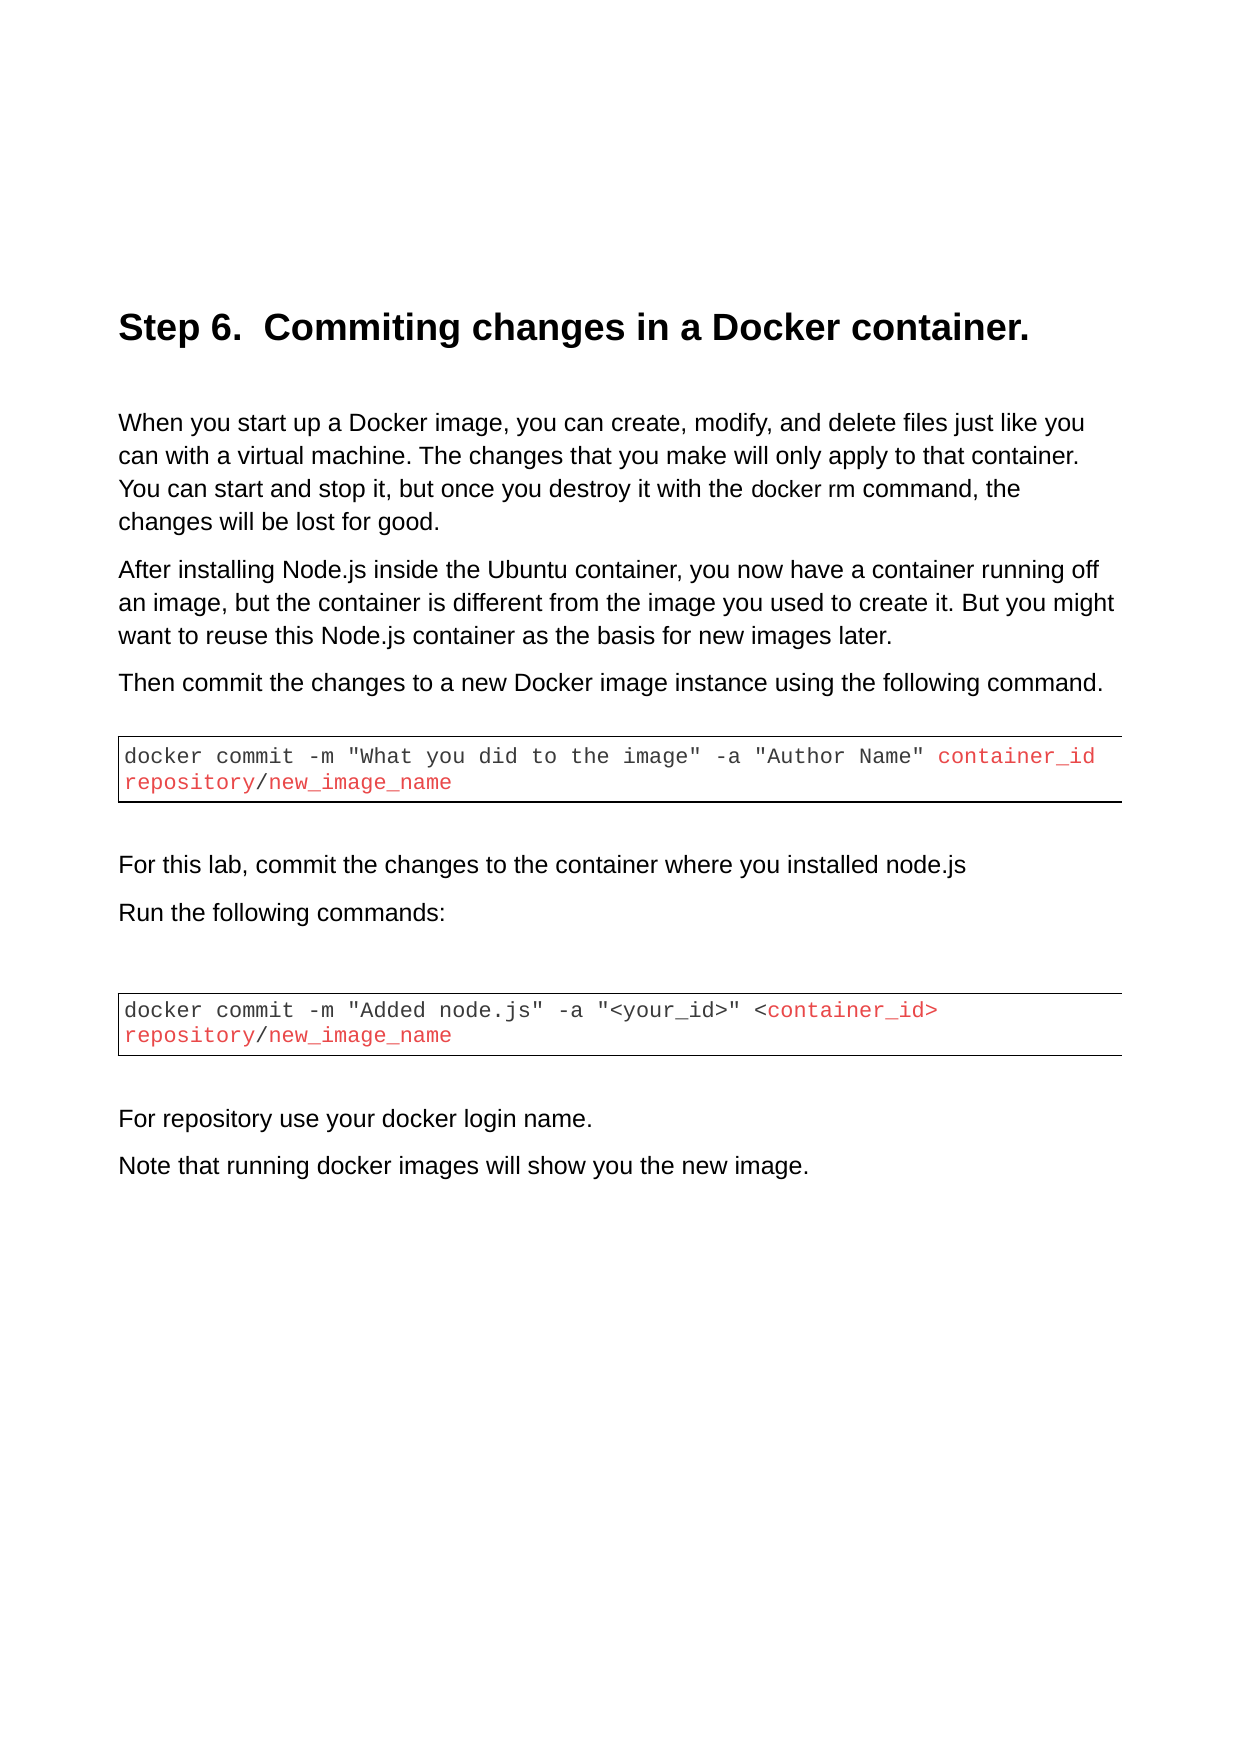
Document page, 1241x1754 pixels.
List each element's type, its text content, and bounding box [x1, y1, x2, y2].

subtitle Step 6. Commiting changes in a Docker container. [118, 304, 1122, 348]
table_header docker commit -m "Added node.js" -a "<your_id>" <container_id> repository/new_image_name [119, 994, 1122, 1055]
text After installing Node.js inside the Ubuntu container, you now have a container running off an image, but the container is different from the image you used to create it. But you might want to reuse this Node.js container as the basis for new images later. [118, 555, 1122, 649]
text For repository use your docker login name. [118, 1104, 1122, 1132]
text When you start up a Docker image, you can create, modify, and delete files just like you can with a virtual machine. The changes that you make will only apply to that container. You can start and stop it, but once you destroy it with the docker rm command, the changes will be lost for good. [118, 408, 1122, 536]
text For this lab, commit the changes to the container where you installed node.js [118, 850, 1122, 879]
text Then commit the changes to a new Docker image instance using the following command. [118, 668, 1122, 697]
text Note that running docker images will show you the new image. [118, 1151, 1122, 1180]
table_header docker commit -m "What you did to the image" -a "Author Name" container_id repository/new_image_name [119, 737, 1122, 801]
text Run the following commands: [118, 898, 1122, 926]
